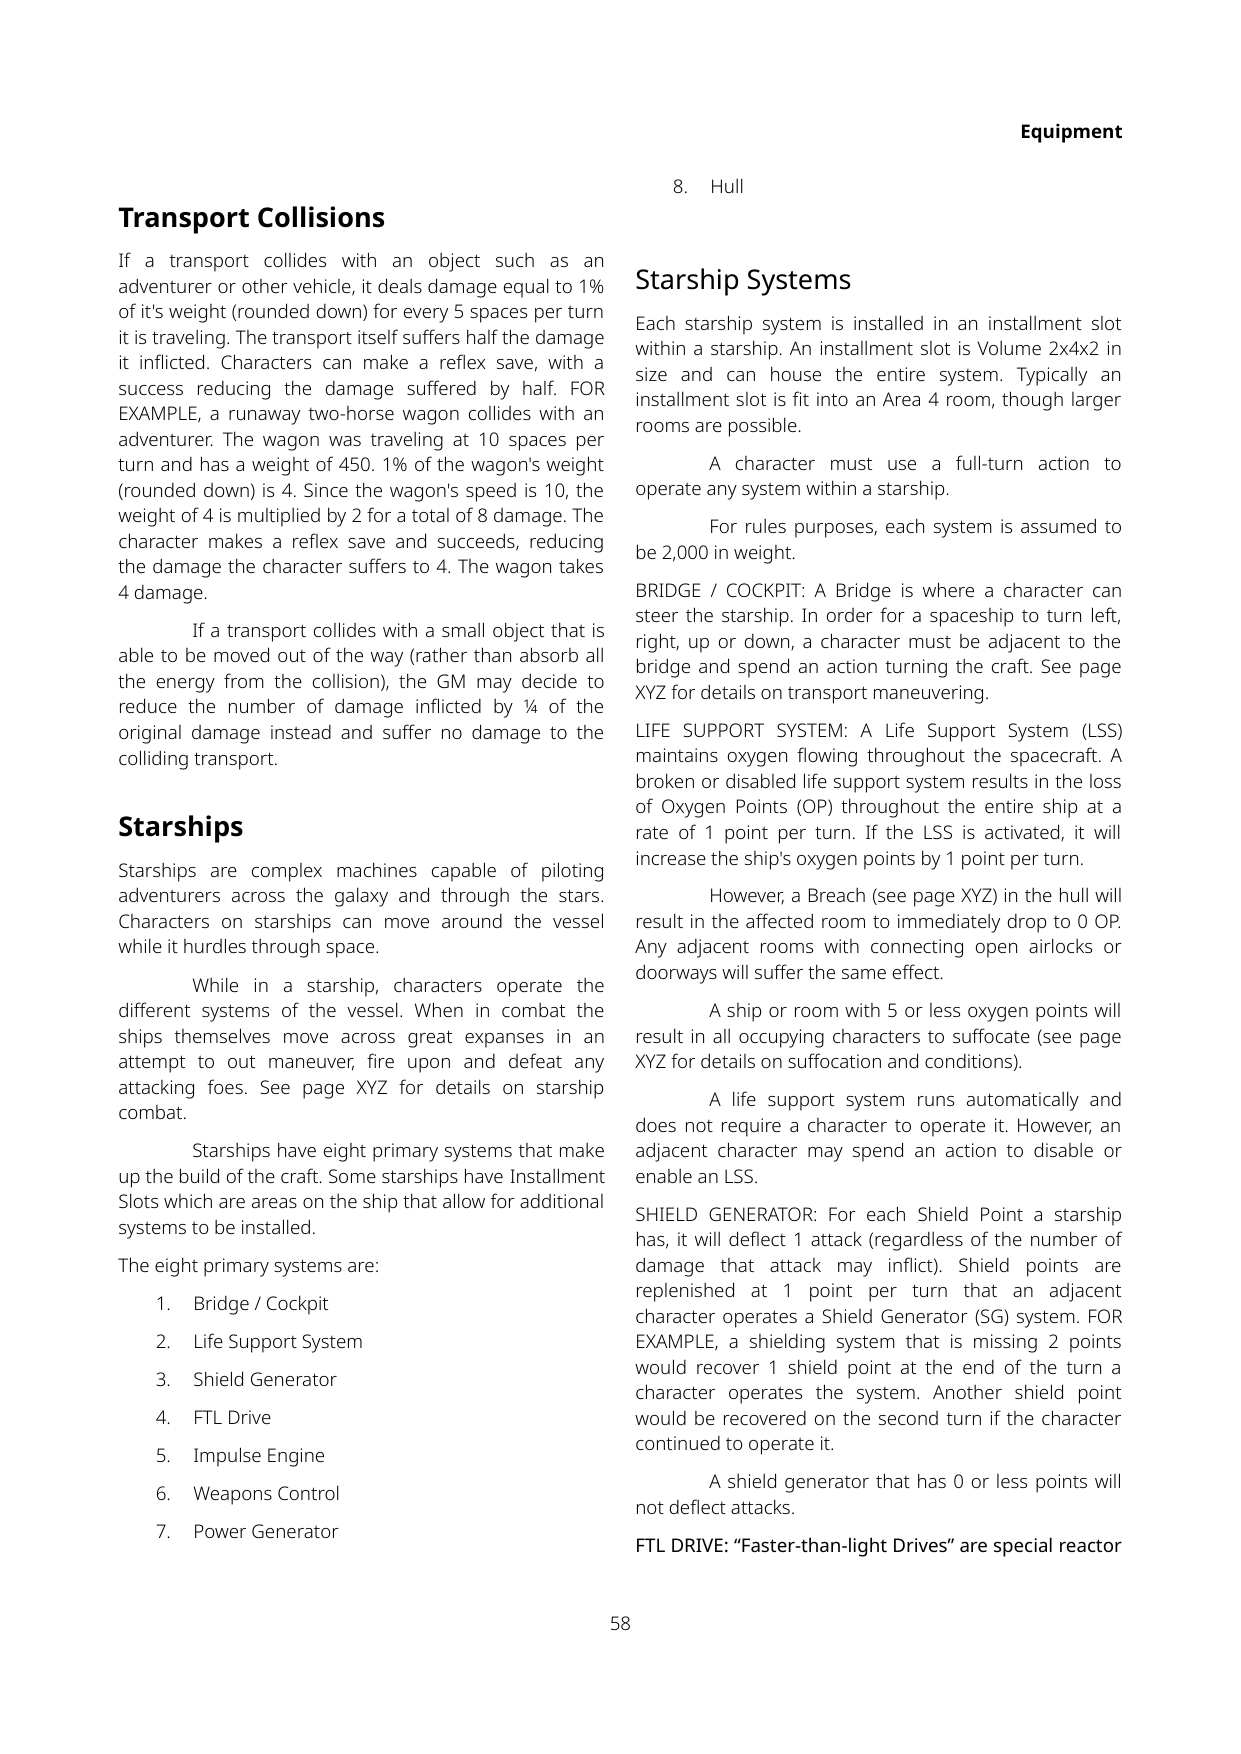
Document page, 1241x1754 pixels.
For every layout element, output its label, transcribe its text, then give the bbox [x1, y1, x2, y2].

text Starships have eight primary systems that make up the build of the craft. Some starships have Installment Slots which are areas on the ship that allow for additional systems to be installed. [118, 1137, 605, 1239]
list Weapons Control [156, 1480, 605, 1506]
text A life support system runs automatically and does not require a character to operate it. However, an adjacent character may spend an action to disable or enable an LSS. [635, 1086, 1122, 1188]
text BRIDGE / COCKPIT: A Bridge is where a character can steer the starship. In order for a spaceship to turn left, right, up or down, a character must be adjacent to the bridge and spend an action turning the craft. See page XYZ for details on transport maneuvering. [635, 577, 1122, 705]
list Bridge / Cockpit [156, 1290, 605, 1316]
text If a transport collides with an object such as an adventurer or other vehicle, it deals damage equal to 1% of it's weight (rounded down) for every 5 spaces per turn it is traveling. The transport itself suffers half the damage it inflicted. Characters can make a reflex save, with a success reducing the damage suffered by half. FOR EXAMPLE, a runaway two-horse wagon collides with an adventurer. The wagon was traveling at 10 spaces per turn and has a weight of 450. 1% of the wagon's weight (rounded down) is 4. Since the wagon's speed is 10, the weight of 4 is multiplied by 2 for a total of 8 damage. The character makes a reflex save and succeeds, reducing the damage the character suffers to 4. The wagon takes 4 damage. [118, 247, 605, 605]
text For rules purposes, each system is assumed to be 2,000 in weight. [635, 513, 1122, 564]
text However, a Breach (see page XYZ) in the hull will result in the affected room to immediately drop to 0 OP. Any adjacent rooms with connecting open airlocks or doorways will suffer the same effect. [635, 883, 1122, 985]
text If a transport collides with a small object that is able to be moved out of the way (rather than absorb all the energy from the collision), the GM may decide to reduce the number of damage inflicted by ¼ of the original damage instead and suffer no damage to the colliding transport. [118, 617, 605, 770]
text A ship or room with 5 or less oxygen points will result in all occupying characters to suffocate (see page XYZ for details on suffocation and conditions). [635, 997, 1122, 1074]
text SHIELD GENERATOR: For each Shield Point a starship has, it will deflect 1 attack (regardless of the number of damage that attack may inflict). Shield points are replenished at 1 point per turn that an adjacent character operates a Shield Generator (SG) system. FOR EXAMPLE, a shielding system that is missing 2 points would recover 1 shield point at the end of the turn a character operates the system. Another shield point would be recovered on the second turn if the character continued to operate it. [635, 1201, 1122, 1456]
text Each starship system is installed in an installment slot within a starship. An installment slot is Volume 2x4x2 in size and can house the entire system. Typically an installment slot is fit into an Area 4 room, though larger rooms are possible. [635, 310, 1122, 437]
list FTL Drive [156, 1404, 605, 1430]
text The eight primary systems are: [118, 1252, 605, 1278]
list Life Support System [156, 1328, 605, 1354]
text A shield generator that has 0 or less points will not deflect attacks. [635, 1469, 1122, 1520]
subtitle Starships [118, 808, 605, 845]
list Power Generator [156, 1518, 605, 1544]
list Hull [673, 173, 1122, 199]
text A character must use a full-turn action to operate any system within a starship. [635, 450, 1122, 501]
text FTL DRIVE: “Faster-than-light Drives” are special reactor [635, 1532, 1122, 1558]
list Shield Generator [156, 1366, 605, 1392]
text LIFE SUPPORT SYSTEM: A Life Support System (LSS) maintains oxygen flowing throughout the spacecraft. A broken or disabled life support system results in the loss of Oxygen Points (OP) throughout the entire ship at a rate of 1 point per turn. If the LSS is activated, it will increase the ship's oxygen points by 1 point per turn. [635, 717, 1122, 870]
text While in a starship, characters operate the different systems of the vessel. When in combat the ships themselves move across great expanses in an attempt to out maneuver, fire upon and defeat any attacking foes. See page XYZ for details on starship combat. [118, 972, 605, 1125]
text Starships are complex machines capable of piloting adventurers across the galaxy and through the stars. Characters on starships can move around the vessel while it hurdles through space. [118, 857, 605, 959]
subtitle Transport Collisions [118, 198, 605, 235]
text Starship Systems [635, 261, 1122, 297]
list Impulse Engine [156, 1442, 605, 1468]
